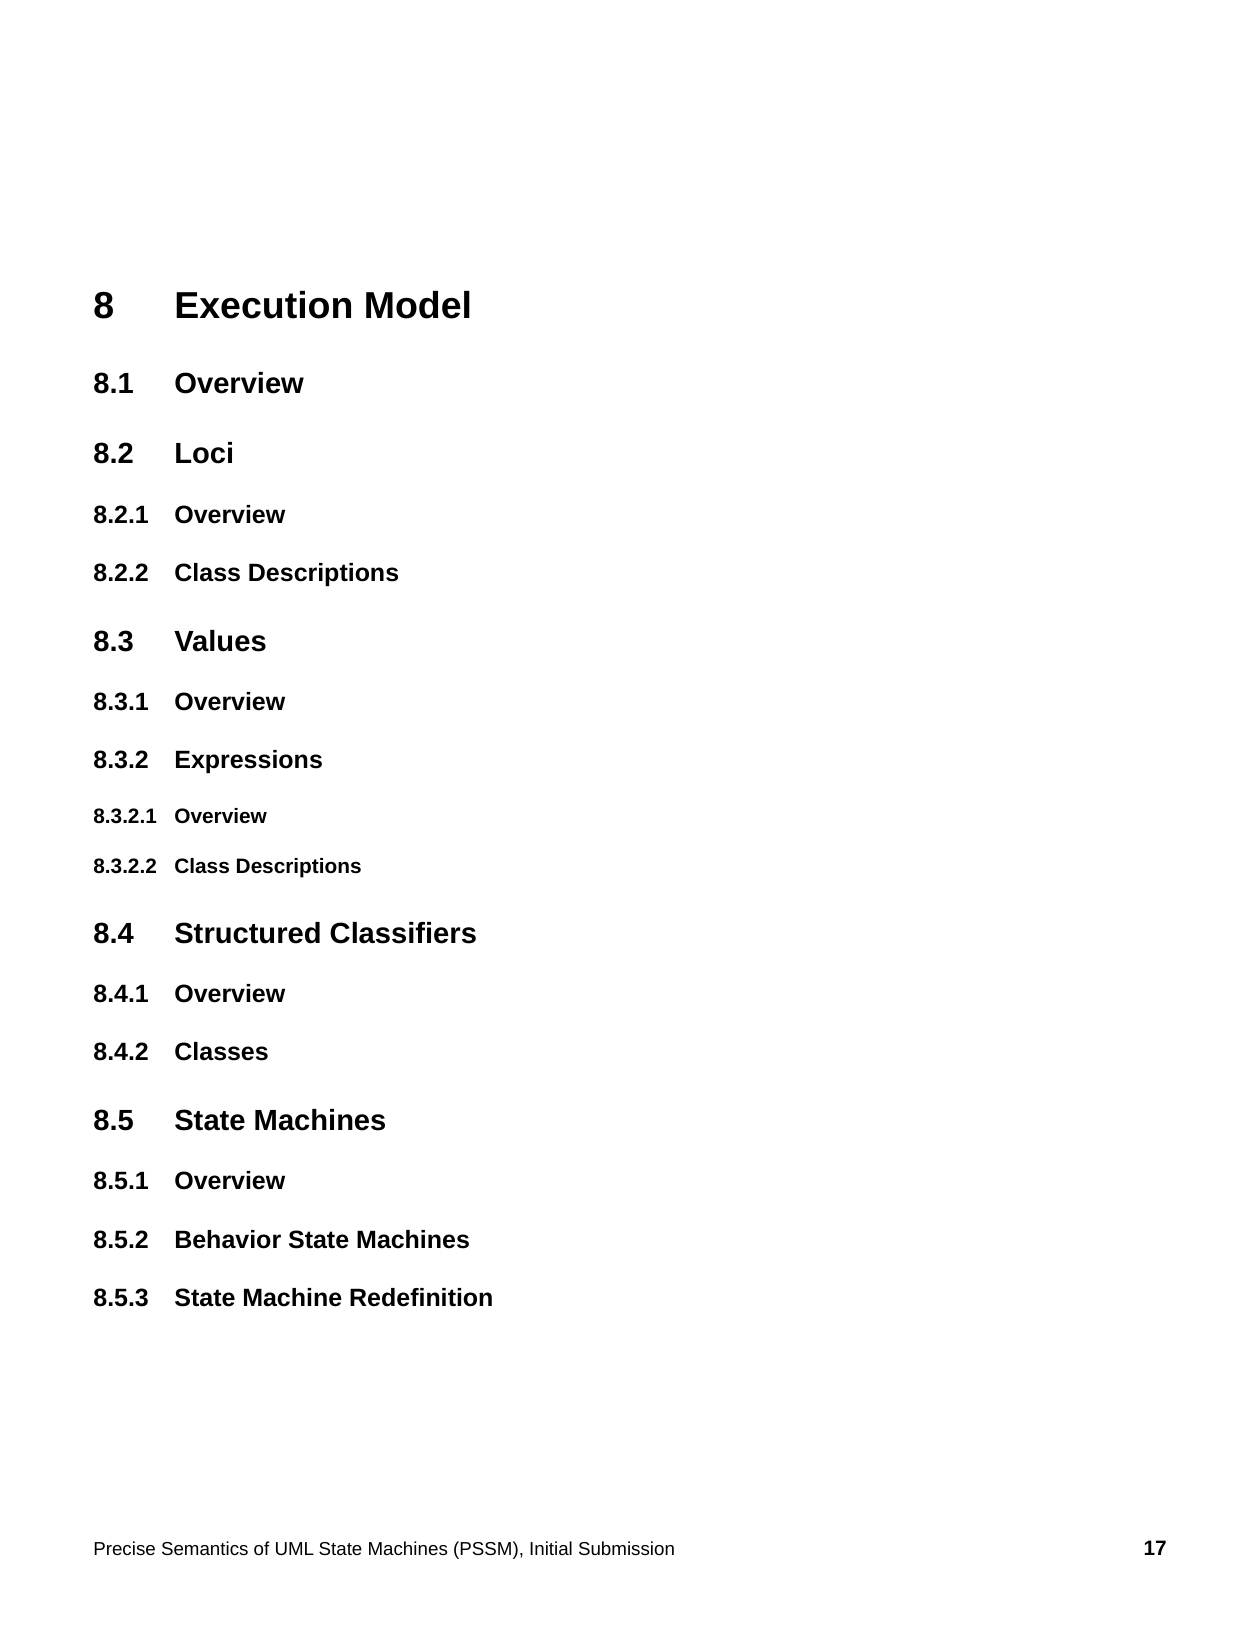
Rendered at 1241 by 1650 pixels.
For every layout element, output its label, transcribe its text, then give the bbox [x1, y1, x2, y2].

subtitle Overview [93, 499, 1164, 528]
subtitle Overview [93, 1166, 1164, 1195]
subtitle State Machine Redefinition [93, 1282, 1164, 1312]
subtitle State Machines [93, 1101, 1164, 1137]
subtitle Class Descriptions [93, 853, 1164, 878]
subtitle Overview [93, 978, 1164, 1007]
subtitle Overview [93, 687, 1164, 716]
subtitle Overview [93, 364, 1164, 399]
subtitle Loci [93, 434, 1164, 470]
subtitle Structured Classifiers [93, 914, 1164, 949]
subtitle Overview [93, 803, 1164, 828]
subtitle Class Descriptions [93, 557, 1164, 587]
subtitle Values [93, 622, 1164, 657]
subtitle Classes [93, 1037, 1164, 1066]
subtitle Behavior State Machines [93, 1224, 1164, 1253]
subtitle Execution Model [93, 283, 1164, 326]
subtitle Expressions [93, 745, 1164, 774]
